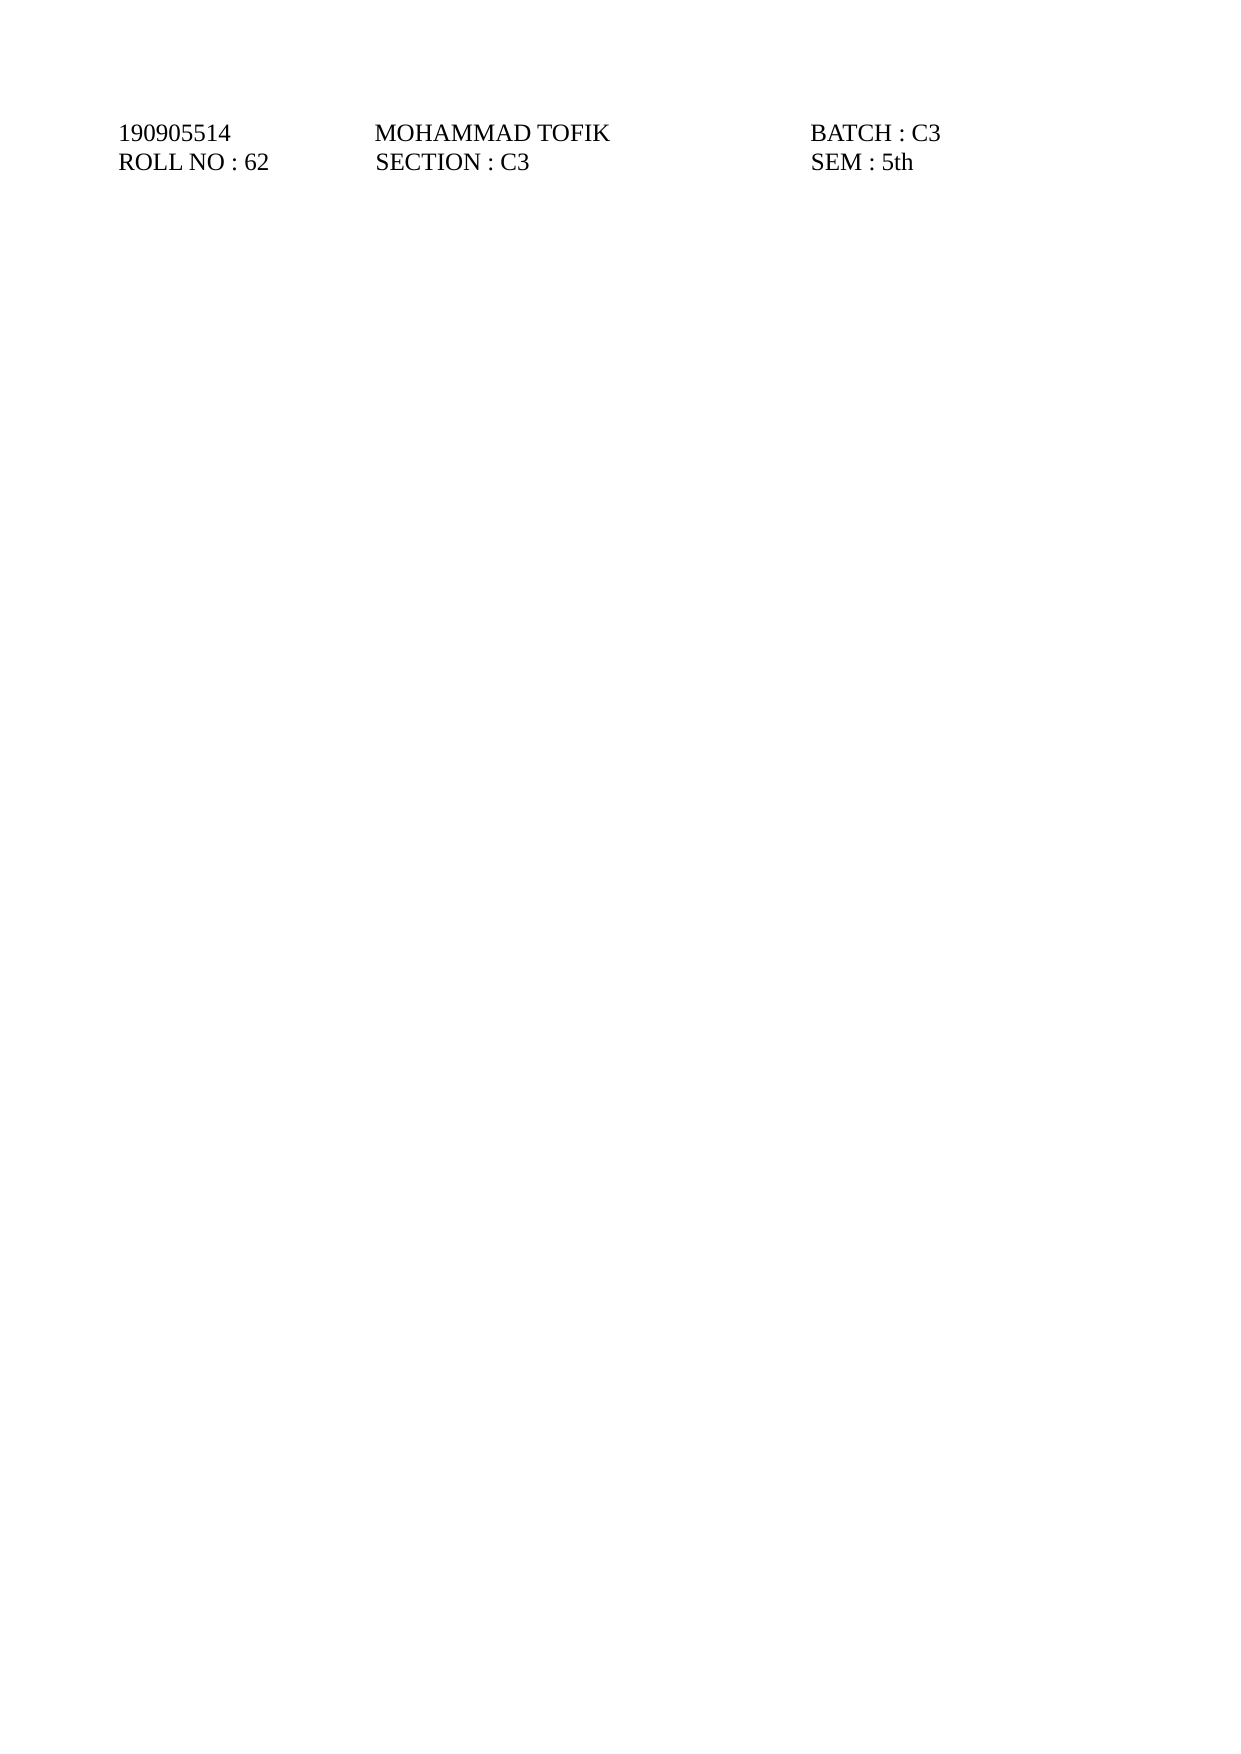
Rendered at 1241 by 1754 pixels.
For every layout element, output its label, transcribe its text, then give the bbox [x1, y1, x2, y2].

text ROLL NO : 62 SECTION : C3 SEM : 5th [118, 147, 1122, 176]
text 190905514 MOHAMMAD TOFIK BATCH : C3 [118, 118, 1122, 147]
